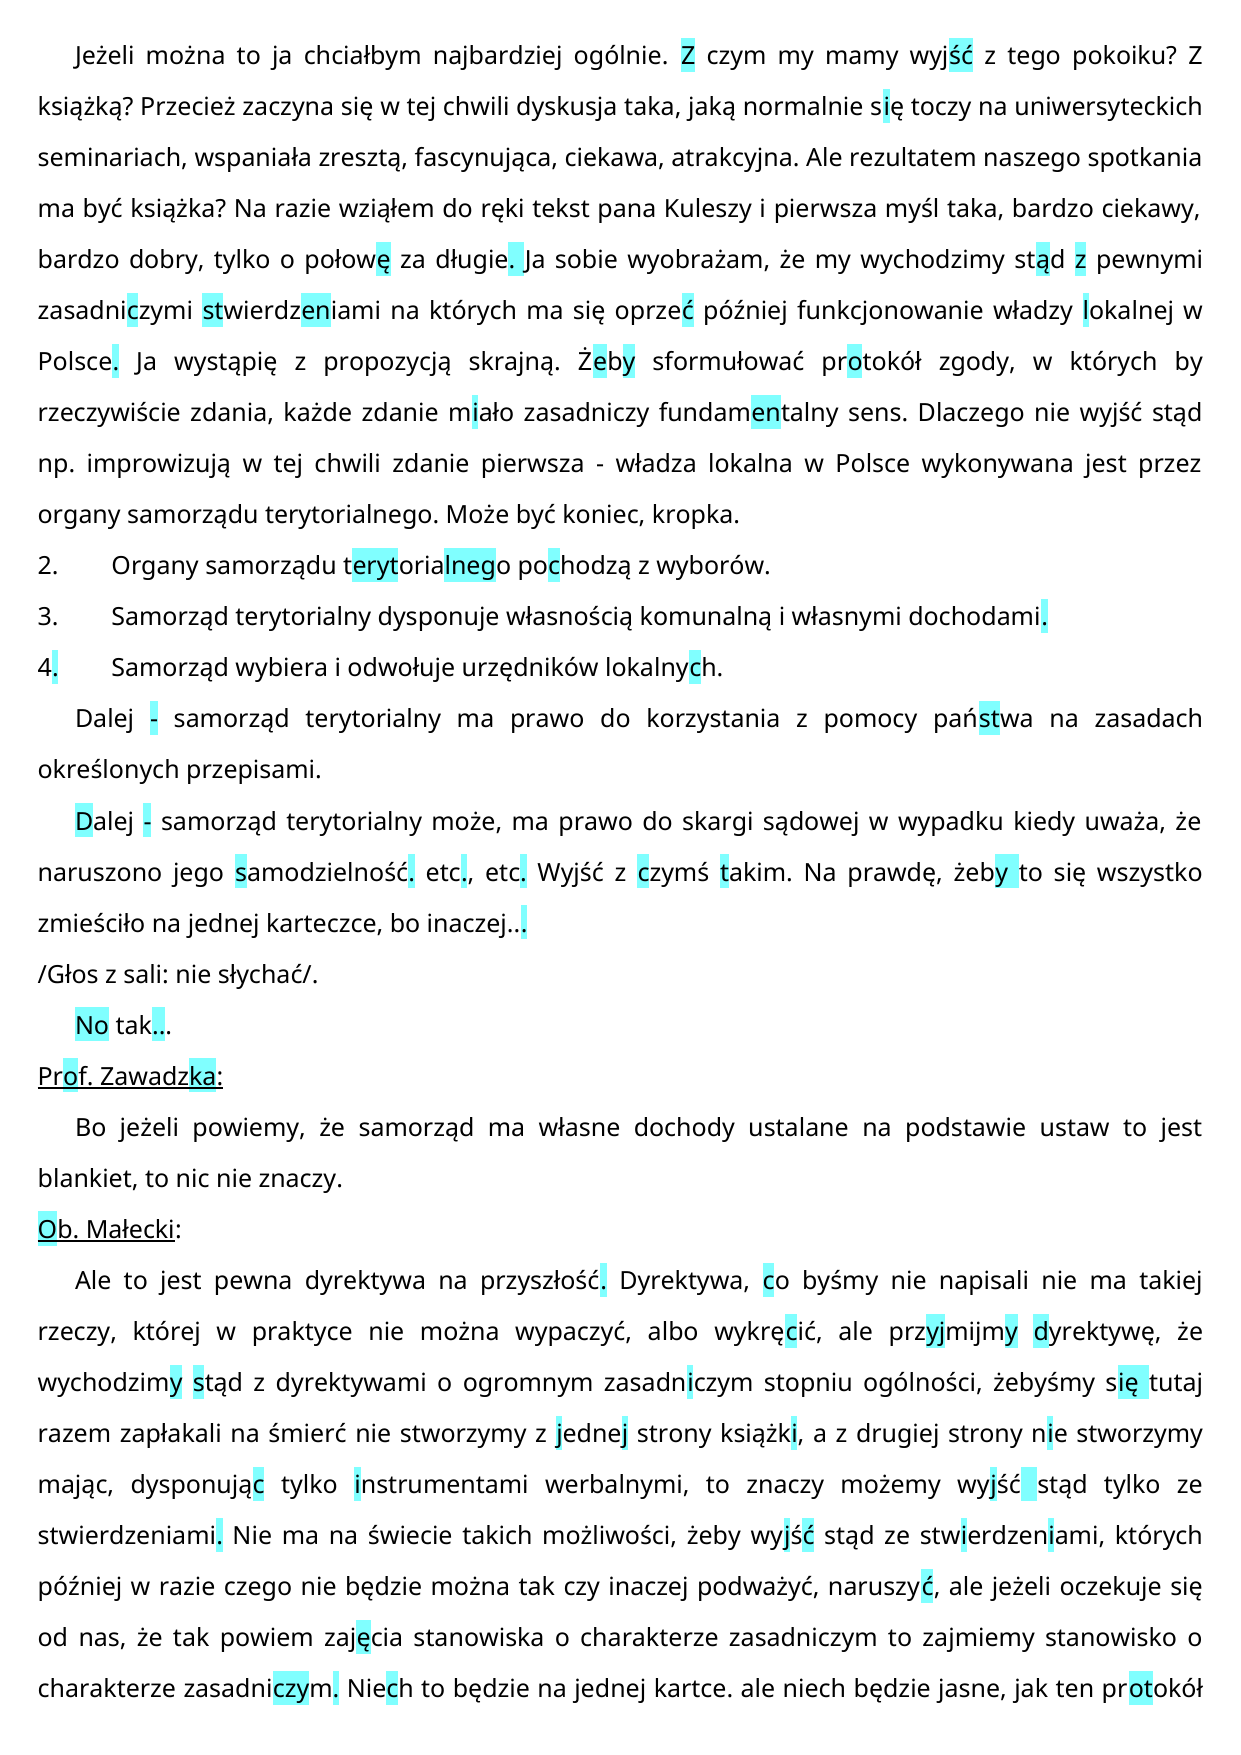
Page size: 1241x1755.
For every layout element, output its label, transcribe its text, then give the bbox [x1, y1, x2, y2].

text Jeżeli można to ja chciałbym najbardziej ogólnie. Z czym my mamy wyjść z tego pokoiku? Z książką? Przecież zaczyna się w tej chwili dyskusja taka, jaką normalnie się toczy na uniwersyteckich seminariach, wspaniała zresztą, fascynująca, ciekawa, atrakcyjna. Ale rezultatem naszego spotkania ma być książka? Na razie wziąłem do ręki tekst pana Kuleszy i pierwsza myśl taka, bardzo ciekawy, bardzo dobry, tylko o połowę za długie. Ja sobie wyobrażam, że my wychodzimy stąd z pewnymi zasadniczymi stwierdzeniami na których ma się oprzeć później funkcjonowanie władzy lokalnej w Polsce. Ja wystąpię z propozycją skrajną. Żeby sformułować protokół zgody, w których by rzeczywiście zdania, każde zdanie miało zasadniczy fundamentalny sens. Dlaczego nie wyjść stąd np. improwizują w tej chwili zdanie pierwsza - władza lokalna w Polsce wykonywana jest przez organy samorządu terytorialnego. Może być koniec, kropka. [37, 37, 1203, 531]
text Bo jeżeli powiemy, że samorząd ma własne dochody ustalane na podstawie ustaw to jest blankiet, to nic nie znaczy. [37, 1109, 1203, 1194]
text 2. Organy samorządu terytorialnego pochodzą z wyborów. [37, 548, 1203, 582]
text 3. Samorząd terytorialny dysponuje własnością komunalną i własnymi dochodami. [37, 599, 1203, 633]
text 4. Samorząd wybiera i odwołuje urzędników lokalnych. [37, 650, 1203, 684]
text Prof. Zawadzka: [37, 1058, 1203, 1092]
text Dalej - samorząd terytorialny może, ma prawo do skargi sądowej w wypadku kiedy uważa, że naruszono jego samodzielność. etc., etc. Wyjść z czymś takim. Na prawdę, żeby to się wszystko zmieściło na jednej karteczce, bo inaczej... [37, 803, 1203, 939]
text No tak... [37, 1007, 1203, 1041]
text /Głos z sali: nie słychać/. [37, 956, 1203, 990]
text Dalej - samorząd terytorialny ma prawo do korzystania z pomocy państwa na zasadach określonych przepisami. [37, 701, 1203, 786]
text Ale to jest pewna dyrektywa na przyszłość. Dyrektywa, co byśmy nie napisali nie ma takiej rzeczy, której w praktyce nie można wypaczyć, albo wykręcić, ale przyjmijmy dyrektywę, że wychodzimy stąd z dyrektywami o ogromnym zasadniczym stopniu ogólności, żebyśmy się tutaj razem zapłakali na śmierć nie stworzymy z jednej strony książki, a z drugiej strony nie stworzymy mając, dysponując tylko instrumentami werbalnymi, to znaczy możemy wyjść stąd tylko ze stwierdzeniami. Nie ma na świecie takich możliwości, żeby wyjść stąd ze stwierdzeniami, których później w razie czego nie będzie można tak czy inaczej podważyć, naruszyć, ale jeżeli oczekuje się od nas, że tak powiem zajęcia stanowiska o charakterze zasadniczym to zajmiemy stanowisko o charakterze zasadniczym. Niech to będzie na jednej kartce. ale niech będzie jasne, jak ten protokół [37, 1262, 1203, 1705]
text Ob. Małecki: [37, 1211, 1203, 1246]
